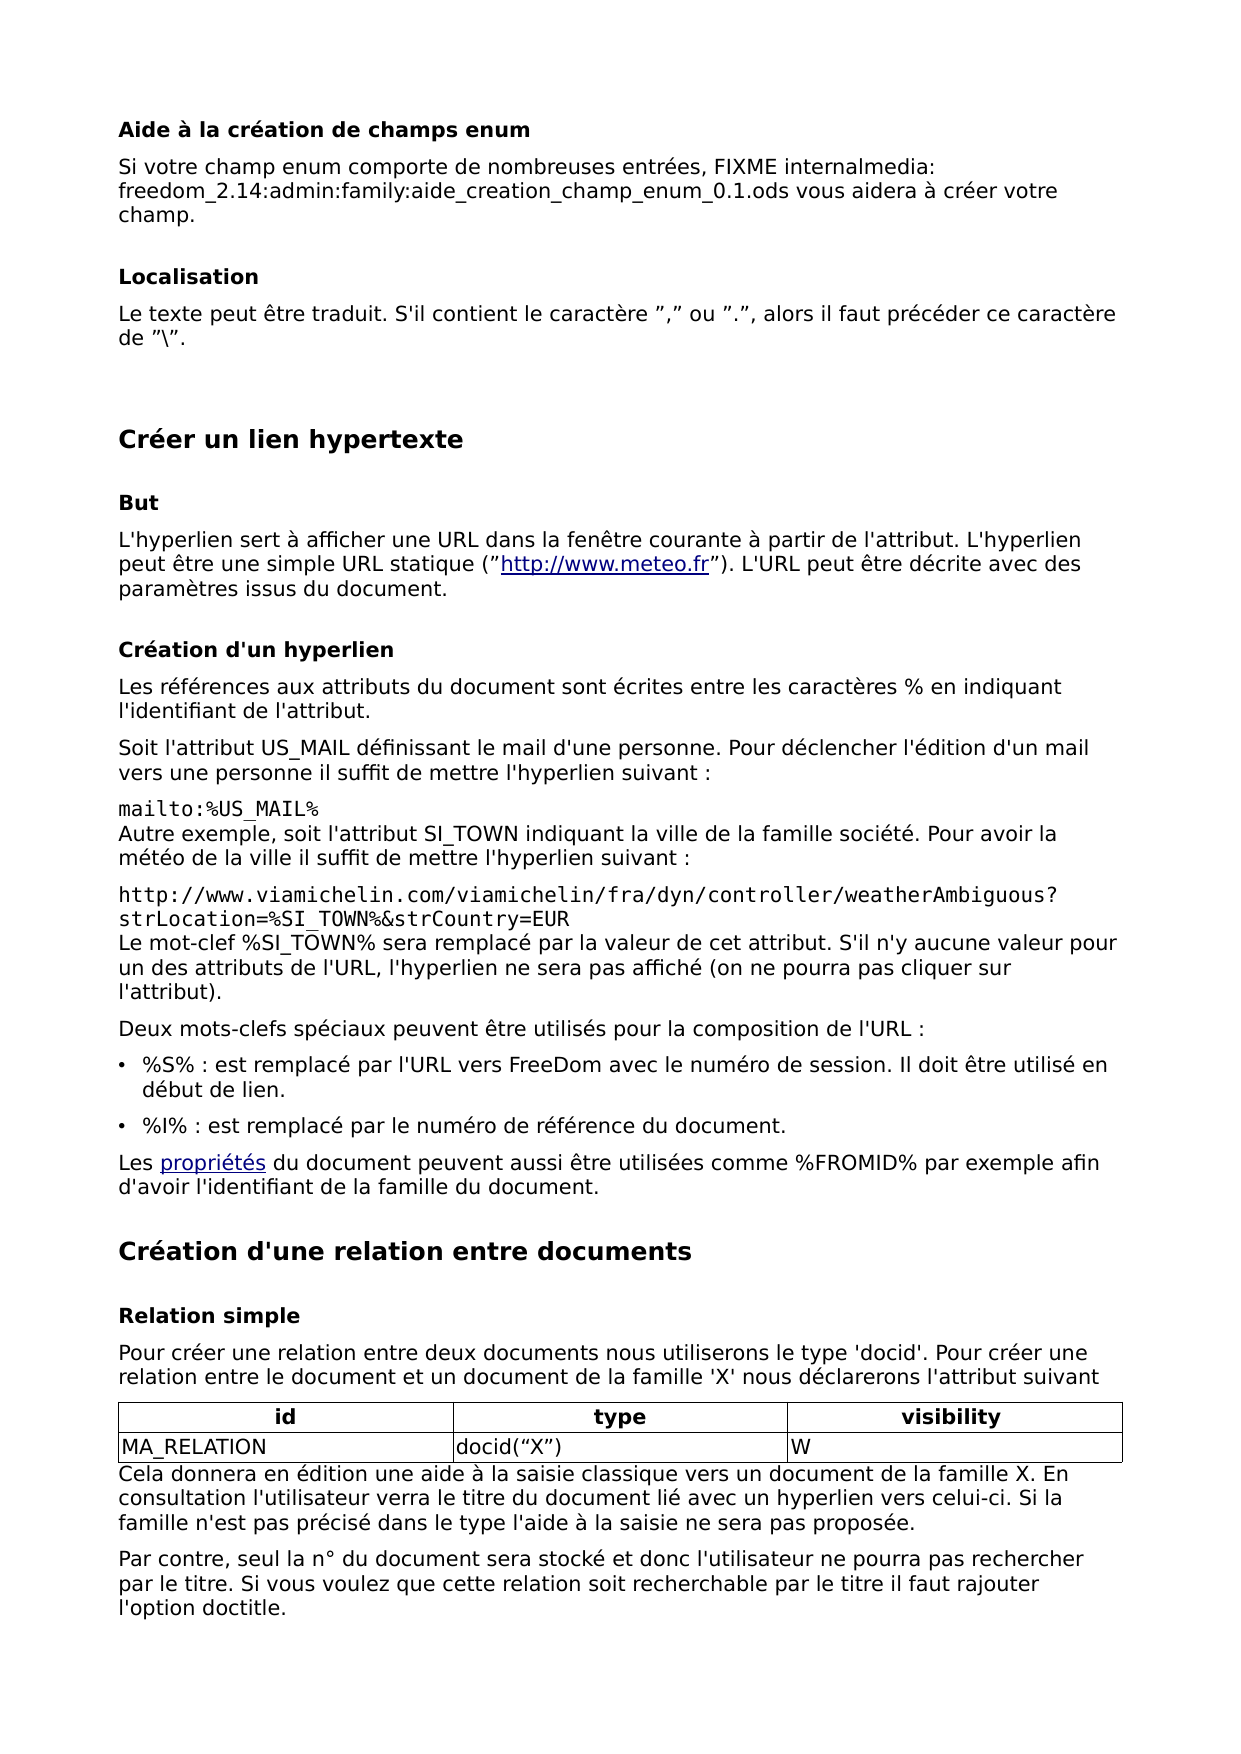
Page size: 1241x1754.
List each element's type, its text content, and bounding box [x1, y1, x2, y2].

text Autre exemple, soit l'attribut SI_TOWN indiquant la ville de la famille société. Pour avoir la météo de la ville il suffit de mettre l'hyperlien suivant : [118, 822, 1122, 870]
text mailto:%US_MAIL% [118, 797, 1122, 822]
subtitle Localisation [118, 265, 1122, 289]
table_cell W [788, 1433, 1122, 1462]
table_header id [119, 1403, 453, 1432]
subtitle Aide à la création de champs enum [118, 118, 1122, 142]
text http://www.viamichelin.com/viamichelin/fra/dyn/controller/weatherAmbiguous?strLocation=%SI_TOWN%&strCountry=EUR [118, 883, 1122, 931]
text Cela donnera en édition une aide à la saisie classique vers un document de la famille X. En consultation l'utilisateur verra le titre du document lié avec un hyperlien vers celui-ci. Si la famille n'est pas précisé dans le type l'aide à la saisie ne sera pas proposée. [118, 1463, 1122, 1535]
table_cell docid(“X”) [454, 1433, 787, 1462]
list %S% : est remplacé par l'URL vers FreeDom avec le numéro de session. Il doit être utilisé en début de lien. [118, 1053, 1122, 1102]
subtitle Relation simple [118, 1304, 1122, 1328]
subtitle Créer un lien hypertexte [118, 425, 1122, 454]
table_header visibility [788, 1403, 1122, 1432]
subtitle But [118, 491, 1122, 516]
list %I% : est remplacé par le numéro de référence du document. [118, 1114, 1122, 1139]
text Si votre champ enum comporte de nombreuses entrées, FIXME internalmedia: freedom_2.14:admin:family:aide_creation_champ_enum_0.1.ods vous aidera à créer votre champ. [118, 155, 1122, 228]
text L'hyperlien sert à afficher une URL dans la fenêtre courante à partir de l'attribut. L'hyperlien peut être une simple URL statique (”http://www.meteo.fr”). L'URL peut être décrite avec des paramètres issus du document. [118, 528, 1122, 601]
table_cell MA_RELATION [119, 1433, 453, 1462]
text Les propriétés du document peuvent aussi être utilisées comme %FROMID% par exemple afin d'avoir l'identifiant de la famille du document. [118, 1151, 1122, 1200]
text Le texte peut être traduit. S'il contient le caractère ”,” ou ”.”, alors il faut précéder ce caractère de ”\”. [118, 302, 1122, 351]
text Soit l'attribut US_MAIL définissant le mail d'une personne. Pour déclencher l'édition d'un mail vers une personne il suffit de mettre l'hyperlien suivant : [118, 736, 1122, 785]
text Le mot-clef %SI_TOWN% sera remplacé par la valeur de cet attribut. S'il n'y aucune valeur pour un des attributs de l'URL, l'hyperlien ne sera pas affiché (on ne pourra pas cliquer sur l'attribut). [118, 931, 1122, 1004]
subtitle Création d'un hyperlien [118, 638, 1122, 663]
table_header type [454, 1403, 787, 1432]
text Pour créer une relation entre deux documents nous utiliserons le type 'docid'. Pour créer une relation entre le document et un document de la famille 'X' nous déclarerons l'attribut suivant [118, 1341, 1122, 1389]
subtitle Création d'une relation entre documents [118, 1237, 1122, 1266]
text Deux mots-clefs spéciaux peuvent être utilisés pour la composition de l'URL : [118, 1017, 1122, 1041]
text Les références aux attributs du document sont écrites entre les caractères % en indiquant l'identifiant de l'attribut. [118, 675, 1122, 724]
text Par contre, seul la n° du document sera stocké et donc l'utilisateur ne pourra pas rechercher par le titre. Si vous voulez que cette relation soit recherchable par le titre il faut rajouter l'option doctitle. [118, 1547, 1122, 1620]
